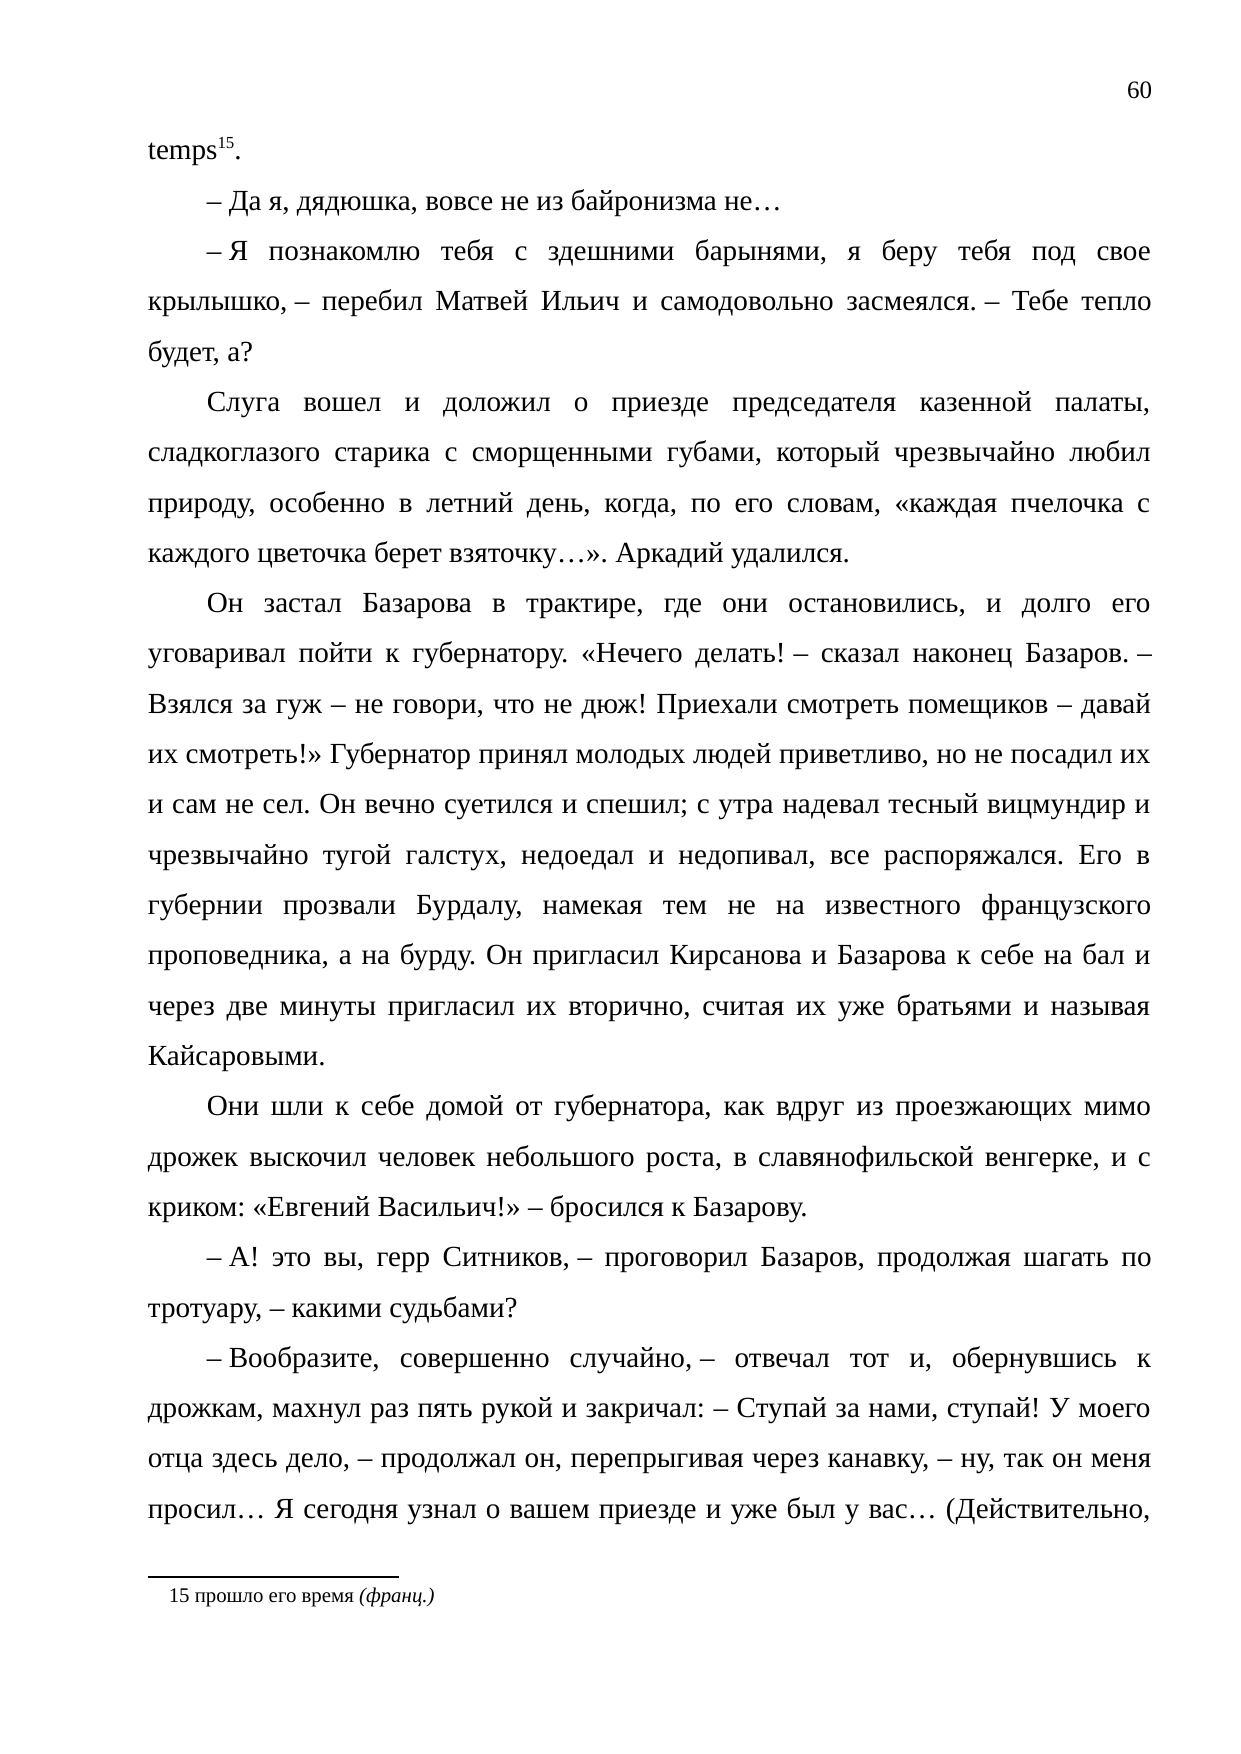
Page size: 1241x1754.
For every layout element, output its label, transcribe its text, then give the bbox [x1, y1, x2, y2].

text – Я познакомлю тебя с здешними барынями, я беру тебя под свое крылышко, – перебил Матвей Ильич и самодовольно засмеялся. – Тебе тепло будет, а? [148, 233, 1152, 367]
text Он застал Базарова в трактире, где они остановились, и долго его уговаривал пойти к губернатору. «Нечего делать! – сказал наконец Базаров. – Взялся за гуж – не говори, что не дюж! Приехали смотреть помещиков – давай их смотреть!» Губернатор принял молодых людей приветливо, но не посадил их и сам не сел. Он вечно суетился и спешил; с утра надевал тесный вицмундир и чрезвычайно тугой галстух, недоедал и недопивал, все распоряжался. Его в губернии прозвали Бурдалу, намекая тем не на известного французского проповедника, а на бурду. Он пригласил Кирсанова и Базарова к себе на бал и через две минуты пригласил их вторично, считая их уже братьями и называя Кайсаровыми. [148, 585, 1152, 1072]
text – А! это вы, герр Ситников, – проговорил Базаров, продолжая шагать по тротуару, – какими судьбами? [148, 1239, 1152, 1323]
text прошло его время (франц.) [148, 1583, 1152, 1607]
text – Вообразите, совершенно случайно, – отвечал тот и, обернувшись к дрожкам, махнул раз пять рукой и закричал: – Ступай за нами, ступай! У моего отца здесь дело, – продолжал он, перепрыгивая через канавку, – ну, так он меня просил… Я сегодня узнал о вашем приезде и уже был у вас… (Действительно, [148, 1340, 1152, 1524]
text Слуга вошел и доложил о приезде председателя казенной палаты, сладкоглазого старика с сморщенными губами, который чрезвычайно любил природу, особенно в летний день, когда, по его словам, «каждая пчелочка с каждого цветочка берет взяточку…». Аркадий удалился. [148, 384, 1152, 568]
text – Да я, дядюшка, вовсе не из байронизма не… [148, 183, 1152, 216]
text Они шли к себе домой от губернатора, как вдруг из проезжающих мимо дрожек выскочил человек небольшого роста, в славянофильской венгерке, и с криком: «Евгений Васильич!» – бросился к Базарову. [148, 1088, 1152, 1223]
text – Это напрасно. Здесь есть хорошенькие, да и молодому человеку стыдно не танцевать. Опять‑таки я это говорю не в силу старинных понятий; я вовсе не полагаю, что ум должен находиться в ногах, но байронизм смешон, il a fait son temps. [148, 132, 1152, 166]
